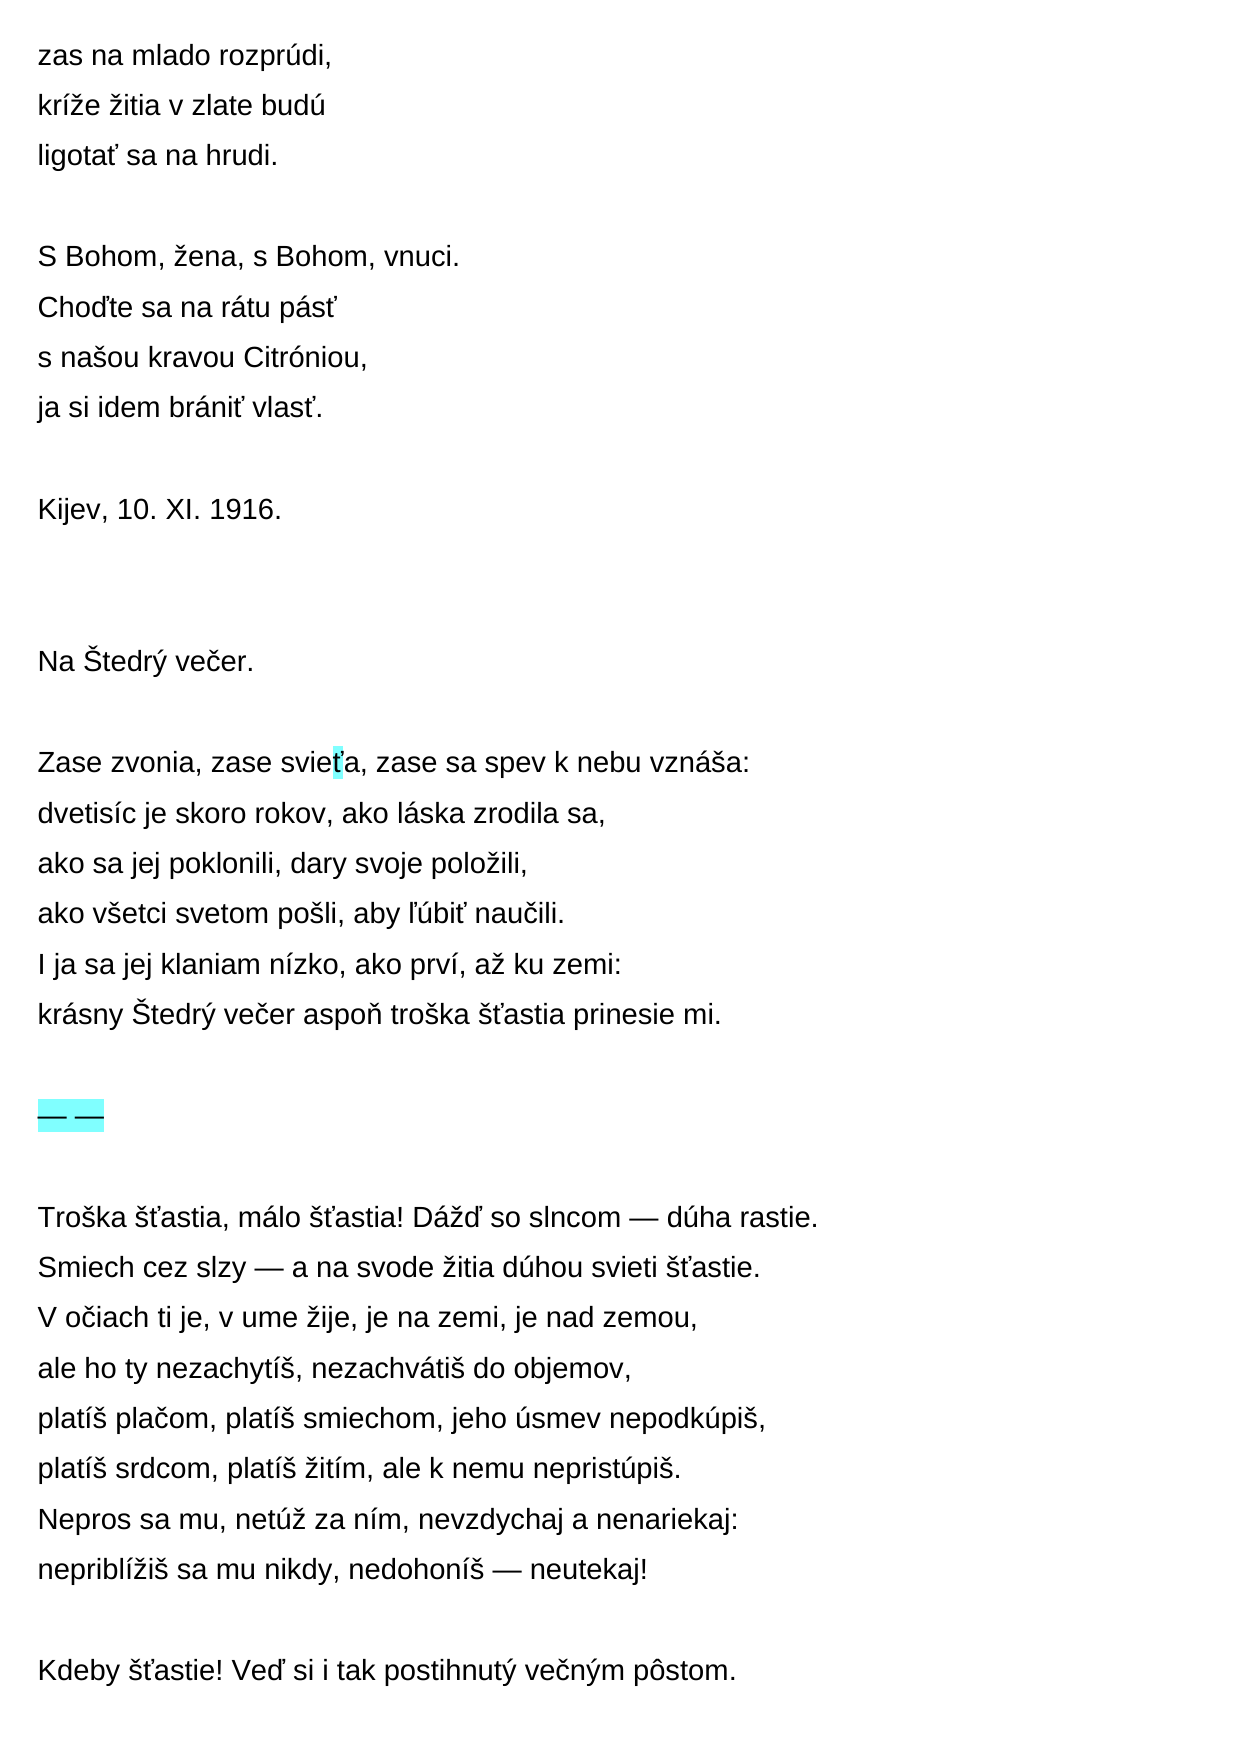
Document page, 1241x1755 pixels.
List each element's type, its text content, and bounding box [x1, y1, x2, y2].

text krásny Štedrý večer aspoň troška šťastia prinesie mi. [37, 997, 1136, 1031]
text ligotať sa na hrudi. [37, 138, 1136, 172]
text — — [37, 1098, 1136, 1132]
text Kijev, 10. XI. 1916. [37, 492, 1136, 525]
text platíš plačom, platíš smiechom, jeho úsmev nepodkúpiš, [37, 1401, 1136, 1434]
text zas na mlado rozprúdi, [37, 37, 1136, 71]
text platíš srdcom, platíš žitím, ale k nemu nepristúpiš. [37, 1451, 1136, 1485]
text V očiach ti je, v ume žije, je na zemi, je nad zemou, [37, 1300, 1136, 1334]
text Zase zvonia, zase svieťa, zase sa spev k nebu vznáša: [37, 746, 1136, 779]
text dvetisíc je skoro rokov, ako láska zrodila sa, [37, 796, 1136, 829]
text ako všetci svetom pošli, aby ľúbiť naučili. [37, 896, 1136, 930]
text Nepros sa mu, netúž za ním, nevzdychaj a nenariekaj: [37, 1502, 1136, 1535]
text kríže žitia v zlate budú [37, 88, 1136, 121]
text S Bohom, žena, s Bohom, vnuci. [37, 239, 1136, 273]
subtitle Na Štedrý večer. [37, 644, 1136, 678]
text Choďte sa na rátu pásť [37, 290, 1136, 323]
text s našou kravou Citróniou, [37, 340, 1136, 374]
text Smiech cez slzy — a na svode žitia dúhou svieti šťastie. [37, 1250, 1136, 1284]
text ako sa jej poklonili, dary svoje položili, [37, 846, 1136, 880]
text I ja sa jej klaniam nízko, ako prví, až ku zemi: [37, 947, 1136, 980]
text ja si idem brániť vlasť. [37, 390, 1136, 424]
text Kdeby šťastie! Veď si i tak postihnutý večným pôstom. [37, 1653, 1136, 1687]
text Troška šťastia, málo šťastia! Dážď so slncom — dúha rastie. [37, 1200, 1136, 1233]
text ale ho ty nezachytíš, nezachvátiš do objemov, [37, 1351, 1136, 1384]
text nepriblížiš sa mu nikdy, nedohoníš — neutekaj! [37, 1552, 1136, 1586]
